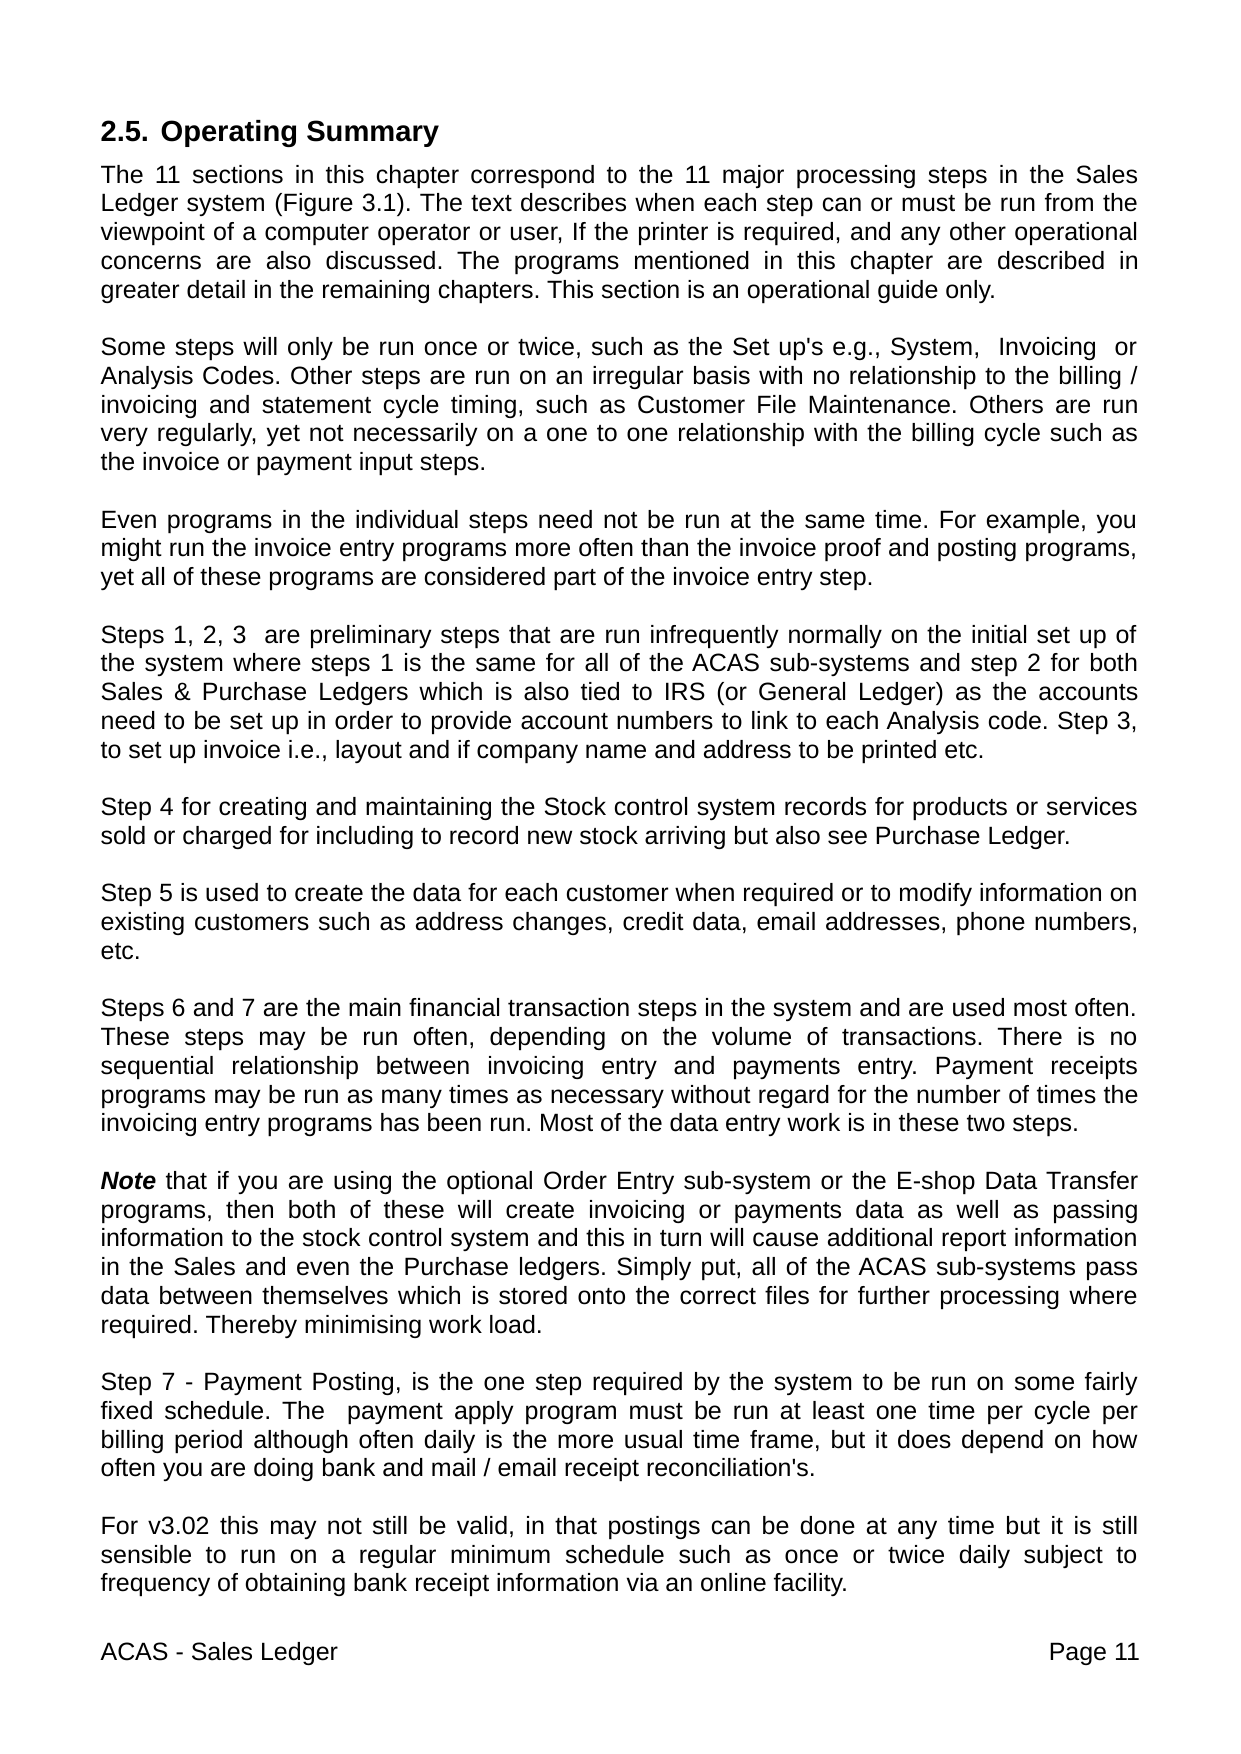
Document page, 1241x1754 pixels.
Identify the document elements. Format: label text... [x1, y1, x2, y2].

text Step 4 for creating and maintaining the Stock control system records for products or services sold or charged for including to record new stock arriving but also see Purchase Ledger. [100, 792, 1140, 849]
text For v3.02 this may not still be valid, in that postings can be done at any time but it is still sensible to run on a regular minimum schedule such as once or twice daily subject to frequency of obtaining bank receipt information via an online facility. [100, 1511, 1140, 1597]
text Step 5 is used to create the data for each customer when required or to modify information on existing customers such as address changes, credit data, email addresses, phone numbers, etc. [100, 878, 1140, 964]
text Note that if you are using the optional Order Entry sub-system or the E-shop Data Transfer programs, then both of these will create invoicing or payments data as well as passing information to the stock control system and this in turn will cause additional report information in the Sales and even the Purchase ledgers. Simply put, all of the ACAS sub-systems pass data between themselves which is stored onto the correct files for further processing where required. Thereby minimising work load. [100, 1166, 1140, 1338]
text Even programs in the individual steps need not be run at the same time. For example, you might run the invoice entry programs more often than the invoice proof and posting programs, yet all of these programs are considered part of the invoice entry step. [100, 504, 1140, 591]
text The 11 sections in this chapter correspond to the 11 major processing steps in the Sales Ledger system (Figure 3.1). The text describes when each step can or must be run from the viewpoint of a computer operator or user, If the printer is required, and any other operational concerns are also discussed. The programs mentioned in this chapter are described in greater detail in the remaining chapters. This section is an operational guide only. [100, 159, 1140, 303]
text Some steps will only be run once or twice, such as the Set up's e.g., System, Invoicing or Analysis Codes. Other steps are run on an irregular basis with no relationship to the billing / invoicing and statement cycle timing, such as Customer File Maintenance. Others are run very regularly, yet not necessarily on a one to one relationship with the billing cycle such as the invoice or payment input steps. [100, 332, 1140, 476]
text Step 7 - Payment Posting, is the one step required by the system to be run on some fairly fixed schedule. The payment apply program must be run at least one time per cycle per billing period although often daily is the more usual time frame, but it does depend on how often you are doing bank and mail / email receipt reconciliation's. [100, 1367, 1140, 1482]
subtitle Operating Summary [100, 113, 1140, 147]
text Steps 6 and 7 are the main financial transaction steps in the system and are used most often. These steps may be run often, depending on the volume of transactions. There is no sequential relationship between invoicing entry and payments entry. Payment receipts programs may be run as many times as necessary without regard for the number of times the invoicing entry programs has been run. Most of the data entry work is in these two steps. [100, 993, 1140, 1137]
text Steps 1, 2, 3 are preliminary steps that are run infrequently normally on the initial set up of the system where steps 1 is the same for all of the ACAS sub-systems and step 2 for both Sales & Purchase Ledgers which is also tied to IRS (or General Ledger) as the accounts need to be set up in order to provide account numbers to link to each Analysis code. Step 3, to set up invoice i.e., layout and if company name and address to be printed etc. [100, 619, 1140, 763]
